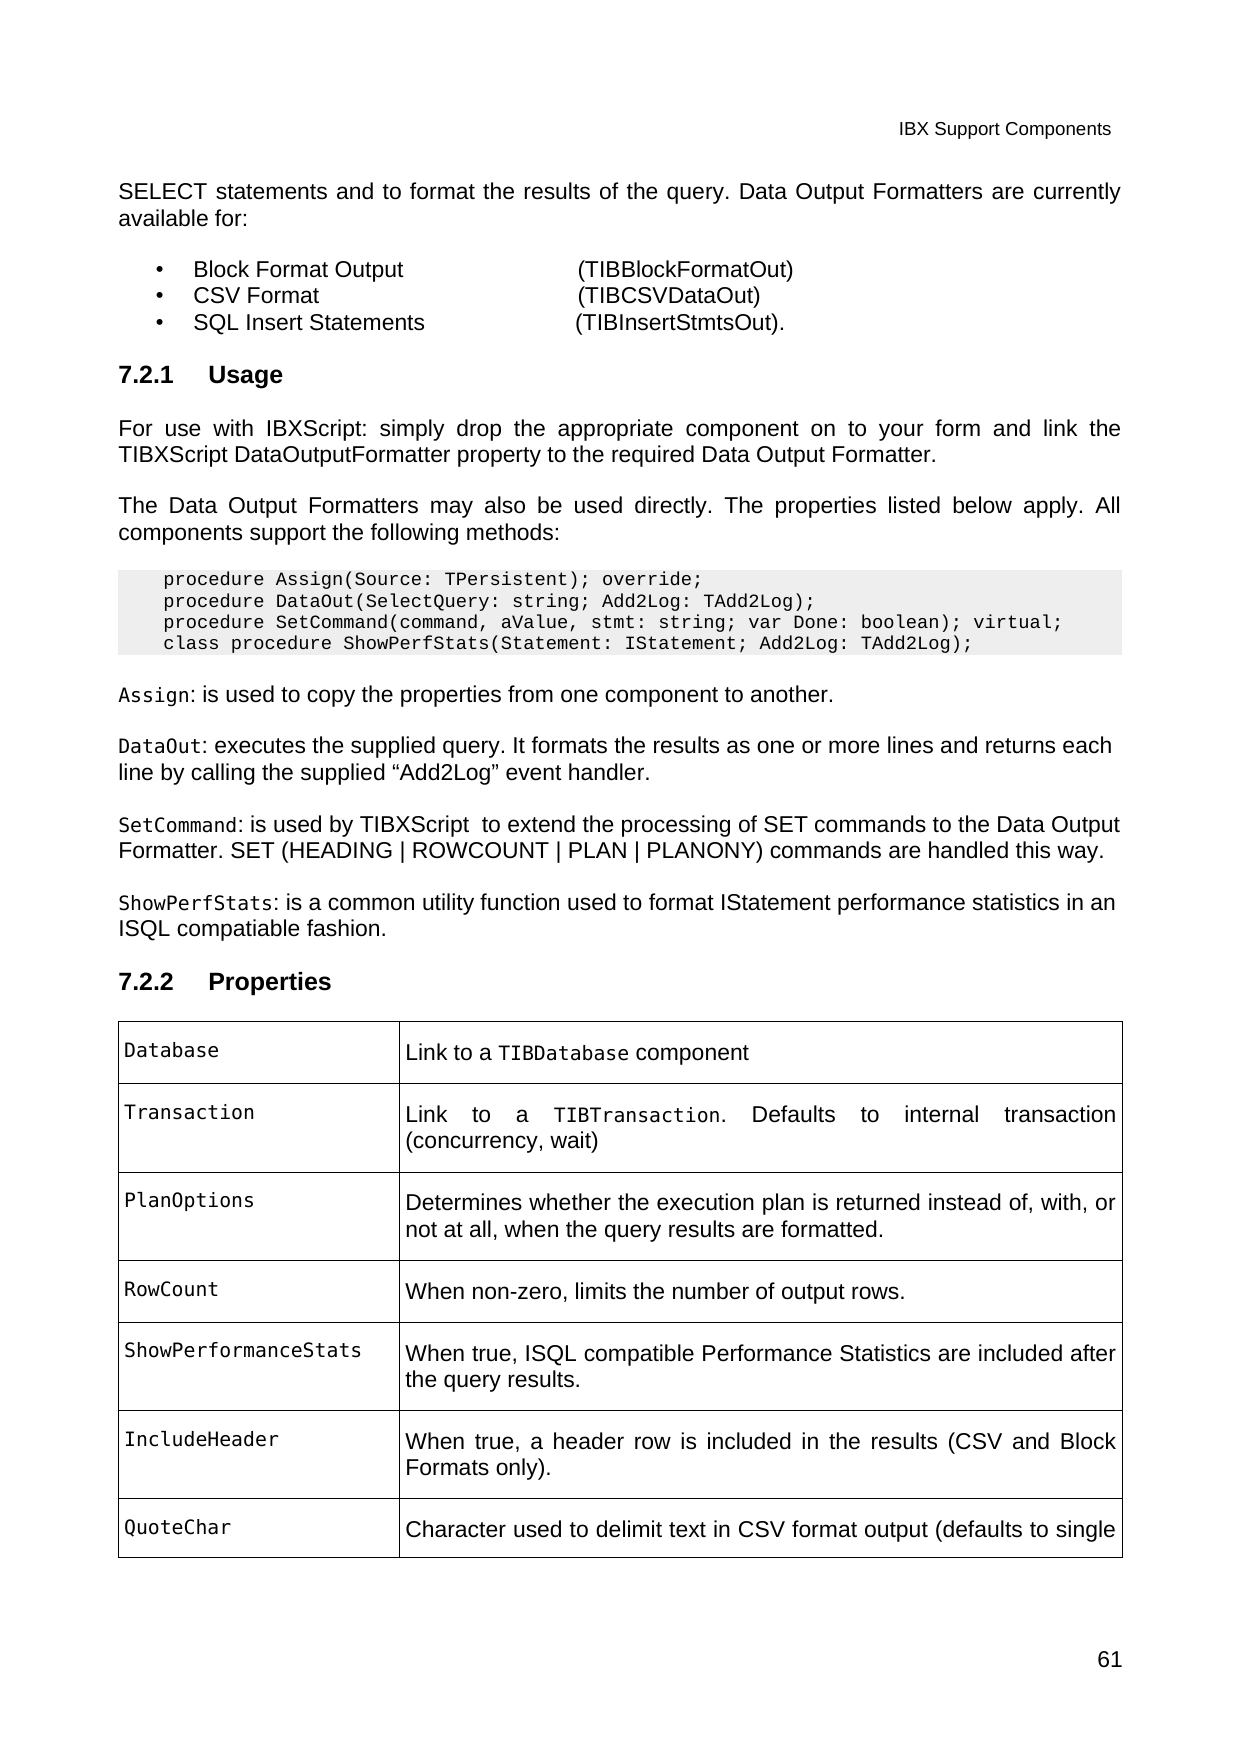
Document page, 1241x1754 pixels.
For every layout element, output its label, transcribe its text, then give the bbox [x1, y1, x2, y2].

text ShowPerfStats: is a common utility function used to format IStatement performance statistics in an ISQL compatiable fashion. [118, 889, 1122, 942]
table_cell PlanOptions [119, 1173, 399, 1260]
table_cell QuoteChar [119, 1499, 399, 1557]
table_cell When non-zero, limits the number of output rows. [400, 1261, 1122, 1322]
text class procedure ShowPerfStats(Statement: IStatement; Add2Log: TAdd2Log); [118, 634, 1122, 655]
table_cell Transaction [119, 1084, 399, 1172]
text SELECT statements and to format the results of the query. Data Output Formatters are currently available for: [118, 178, 1122, 231]
text DataOut: executes the supplied query. It formats the results as one or more lines and returns each line by calling the supplied “Add2Log” event handler. [118, 732, 1122, 785]
text The Data Output Formatters may also be used directly. The properties listed below apply. All components support the following methods: [118, 492, 1122, 545]
text SetCommand: is used by TIBXScript to extend the processing of SET commands to the Data Output Formatter. SET (HEADING | ROWCOUNT | PLAN | PLANONY) commands are handled this way. [118, 811, 1122, 863]
text procedure SetCommand(command, aValue, stmt: string; var Done: boolean); virtual; [118, 613, 1122, 634]
subtitle Properties [118, 967, 1122, 996]
table_header Link to a TIBDatabase component [400, 1022, 1122, 1083]
list SQL Insert Statements (TIBInsertStmtsOut). [156, 308, 1122, 335]
table_cell Link to a TIBTransaction. Defaults to internal transaction (concurrency, wait) [400, 1084, 1122, 1172]
table_cell RowCount [119, 1261, 399, 1322]
subtitle Usage [118, 360, 1122, 389]
table_header Database [119, 1022, 399, 1083]
text For use with IBXScript: simply drop the appropriate component on to your form and link the TIBXScript DataOutputFormatter property to the required Data Output Formatter. [118, 415, 1122, 467]
table_cell ShowPerformanceStats [119, 1323, 399, 1410]
table_cell When true, a header row is included in the results (CSV and Block Formats only). [400, 1411, 1122, 1498]
table_cell Determines whether the execution plan is returned instead of, with, or not at all, when the query results are formatted. [400, 1173, 1122, 1260]
table_cell IncludeHeader [119, 1411, 399, 1498]
table_cell Character used to delimit text in CSV format output (defaults to single [400, 1499, 1122, 1557]
list Block Format Output (TIBBlockFormatOut) [156, 256, 1122, 282]
text procedure Assign(Source: TPersistent); override; [118, 570, 1122, 591]
table_cell When true, ISQL compatible Performance Statistics are included after the query results. [400, 1323, 1122, 1410]
list CSV Format (TIBCSVDataOut) [156, 282, 1122, 308]
text procedure DataOut(SelectQuery: string; Add2Log: TAdd2Log); [118, 591, 1122, 613]
text Assign: is used to copy the properties from one component to another. [118, 681, 1122, 707]
